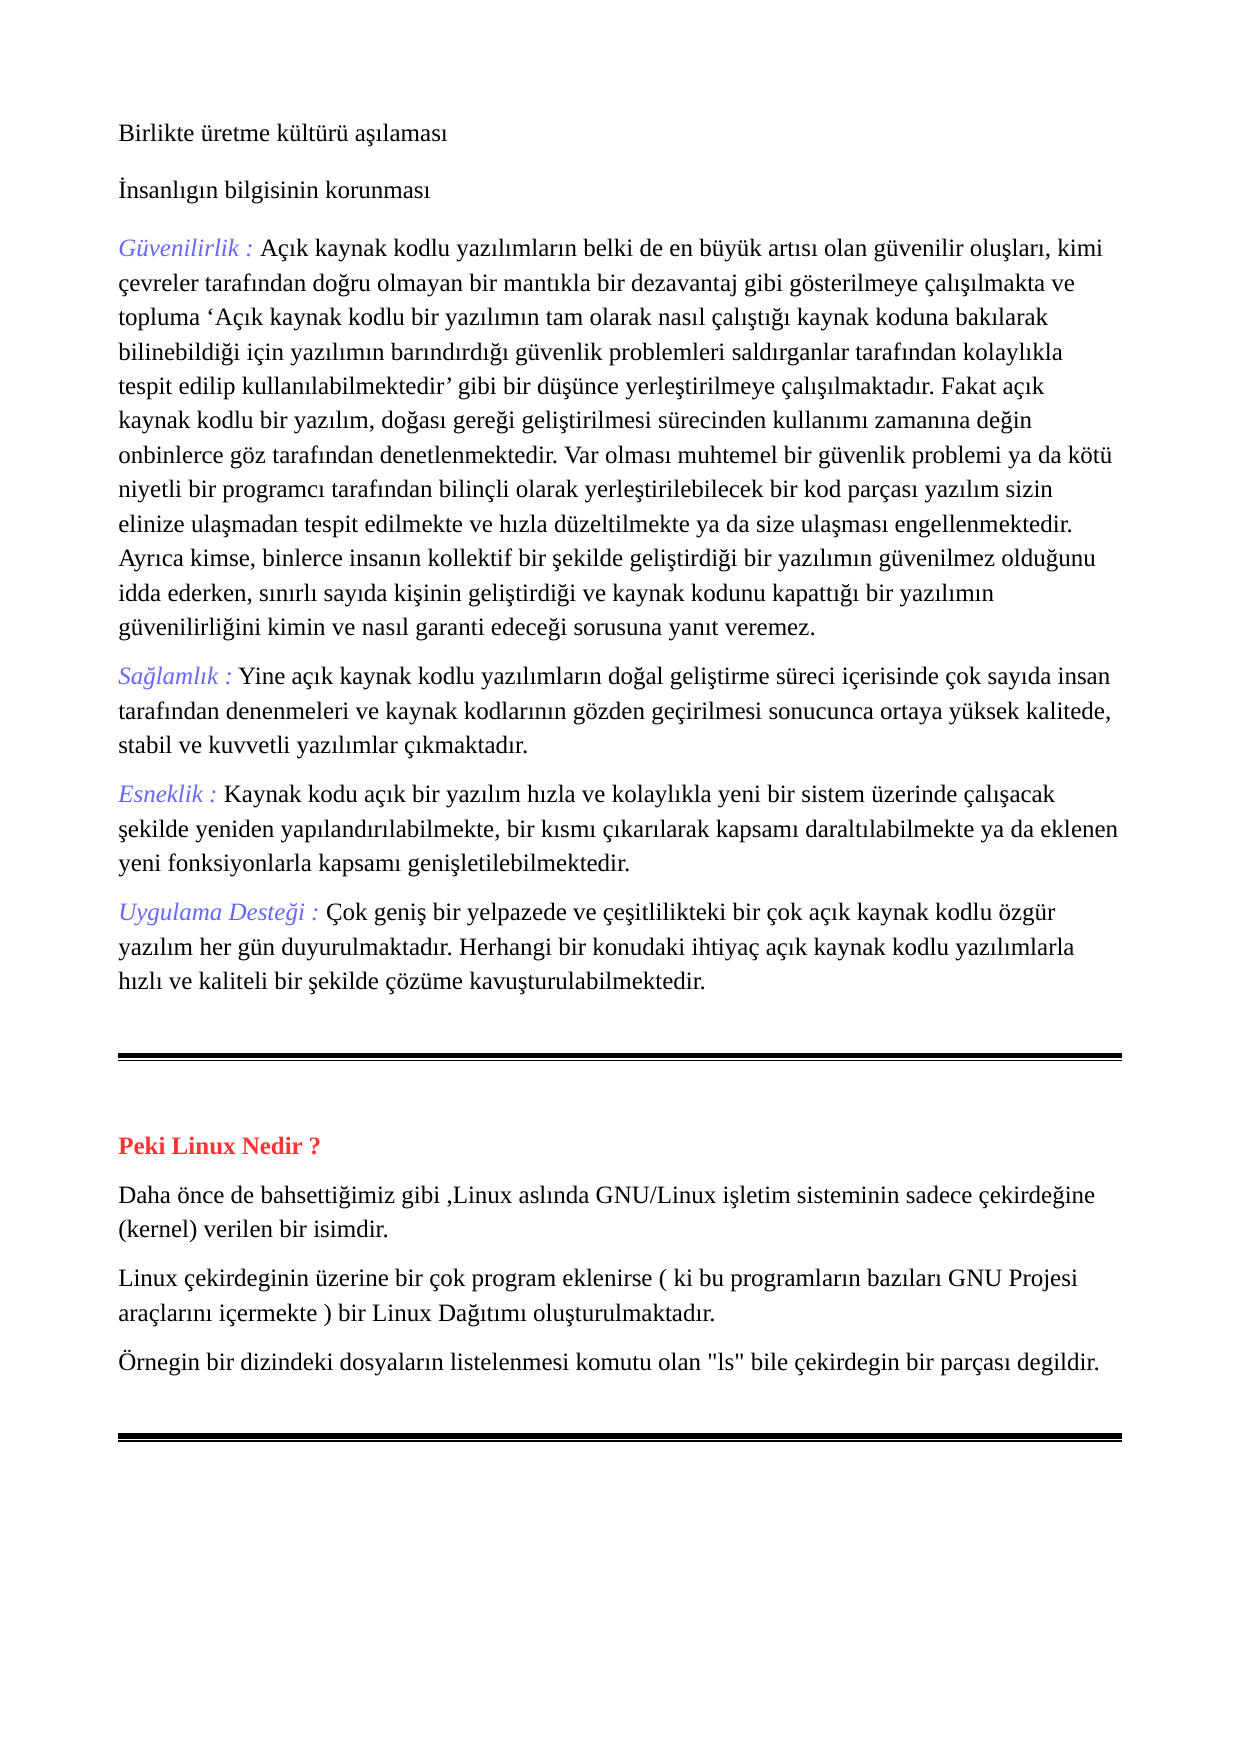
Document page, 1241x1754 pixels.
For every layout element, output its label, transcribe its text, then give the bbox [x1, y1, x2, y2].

text Peki Linux Nedir ? [118, 1131, 1122, 1159]
text Esneklik : Kaynak kodu açık bir yazılım hızla ve kolaylıkla yeni bir sistem üzerinde çalışacak şekilde yeniden yapılandırılabilmekte, bir kısmı çıkarılarak kapsamı daraltılabilmekte ya da eklenen yeni fonksiyonlarla kapsamı genişletilebilmektedir. [118, 779, 1122, 877]
text Daha önce de bahsettiğimiz gibi ,Linux aslında GNU/Linux işletim sisteminin sadece çekirdeğine (kernel) verilen bir isimdir. [118, 1180, 1122, 1243]
text Uygulama Desteği : Çok geniş bir yelpazede ve çeşitlilikteki bir çok açık kaynak kodlu özgür yazılım her gün duyurulmaktadır. Herhangi bir konudaki ihtiyaç açık kaynak kodlu yazılımlarla hızlı ve kaliteli bir şekilde çözüme kavuşturulabilmektedir. [118, 897, 1122, 995]
text Örnegin bir dizindeki dosyaların listelenmesi komutu olan "ls" bile çekirdegin bir parçası degildir. [118, 1347, 1122, 1376]
text Linux çekirdeginin üzerine bir çok program eklenirse ( ki bu programların bazıları GNU Projesi araçlarını içermekte ) bir Linux Dağıtımı oluşturulmaktadır. [118, 1263, 1122, 1327]
text Sağlamlık : Yine açık kaynak kodlu yazılımların doğal geliştirme süreci içerisinde çok sayıda insan tarafından denenmeleri ve kaynak kodlarının gözden geçirilmesi sonucunca ortaya yüksek kalitede, stabil ve kuvvetli yazılımlar çıkmaktadır. [118, 661, 1122, 759]
text Güvenilirlik : Açık kaynak kodlu yazılımların belki de en büyük artısı olan güvenilir oluşları, kimi çevreler tarafından doğru olmayan bir mantıkla bir dezavantaj gibi gösterilmeye çalışılmakta ve topluma ‘Açık kaynak kodlu bir yazılımın tam olarak nasıl çalıştığı kaynak koduna bakılarak bilinebildiği için yazılımın barındırdığı güvenlik problemleri saldırganlar tarafından kolaylıkla tespit edilip kullanılabilmektedir’ gibi bir düşünce yerleştirilmeye çalışılmaktadır. Fakat açık kaynak kodlu bir yazılım, doğası gereği geliştirilmesi sürecinden kullanımı zamanına değin onbinlerce göz tarafından denetlenmektedir. Var olması muhtemel bir güvenlik problemi ya da kötü niyetli bir programcı tarafından bilinçli olarak yerleştirilebilecek bir kod parçası yazılım sizin elinize ulaşmadan tespit edilmekte ve hızla düzeltilmekte ya da size ulaşması engellenmektedir. Ayrıca kimse, binlerce insanın kollektif bir şekilde geliştirdiği bir yazılımın güvenilmez olduğunu idda ederken, sınırlı sayıda kişinin geliştirdiği ve kaynak kodunu kapattığı bir yazılımın güvenilirliğini kimin ve nasıl garanti edeceği sorusuna yanıt veremez. [118, 233, 1122, 641]
text İnsanlıgın bilgisinin korunması [118, 176, 1122, 204]
text Birlikte üretme kültürü aşılaması [118, 118, 1122, 147]
